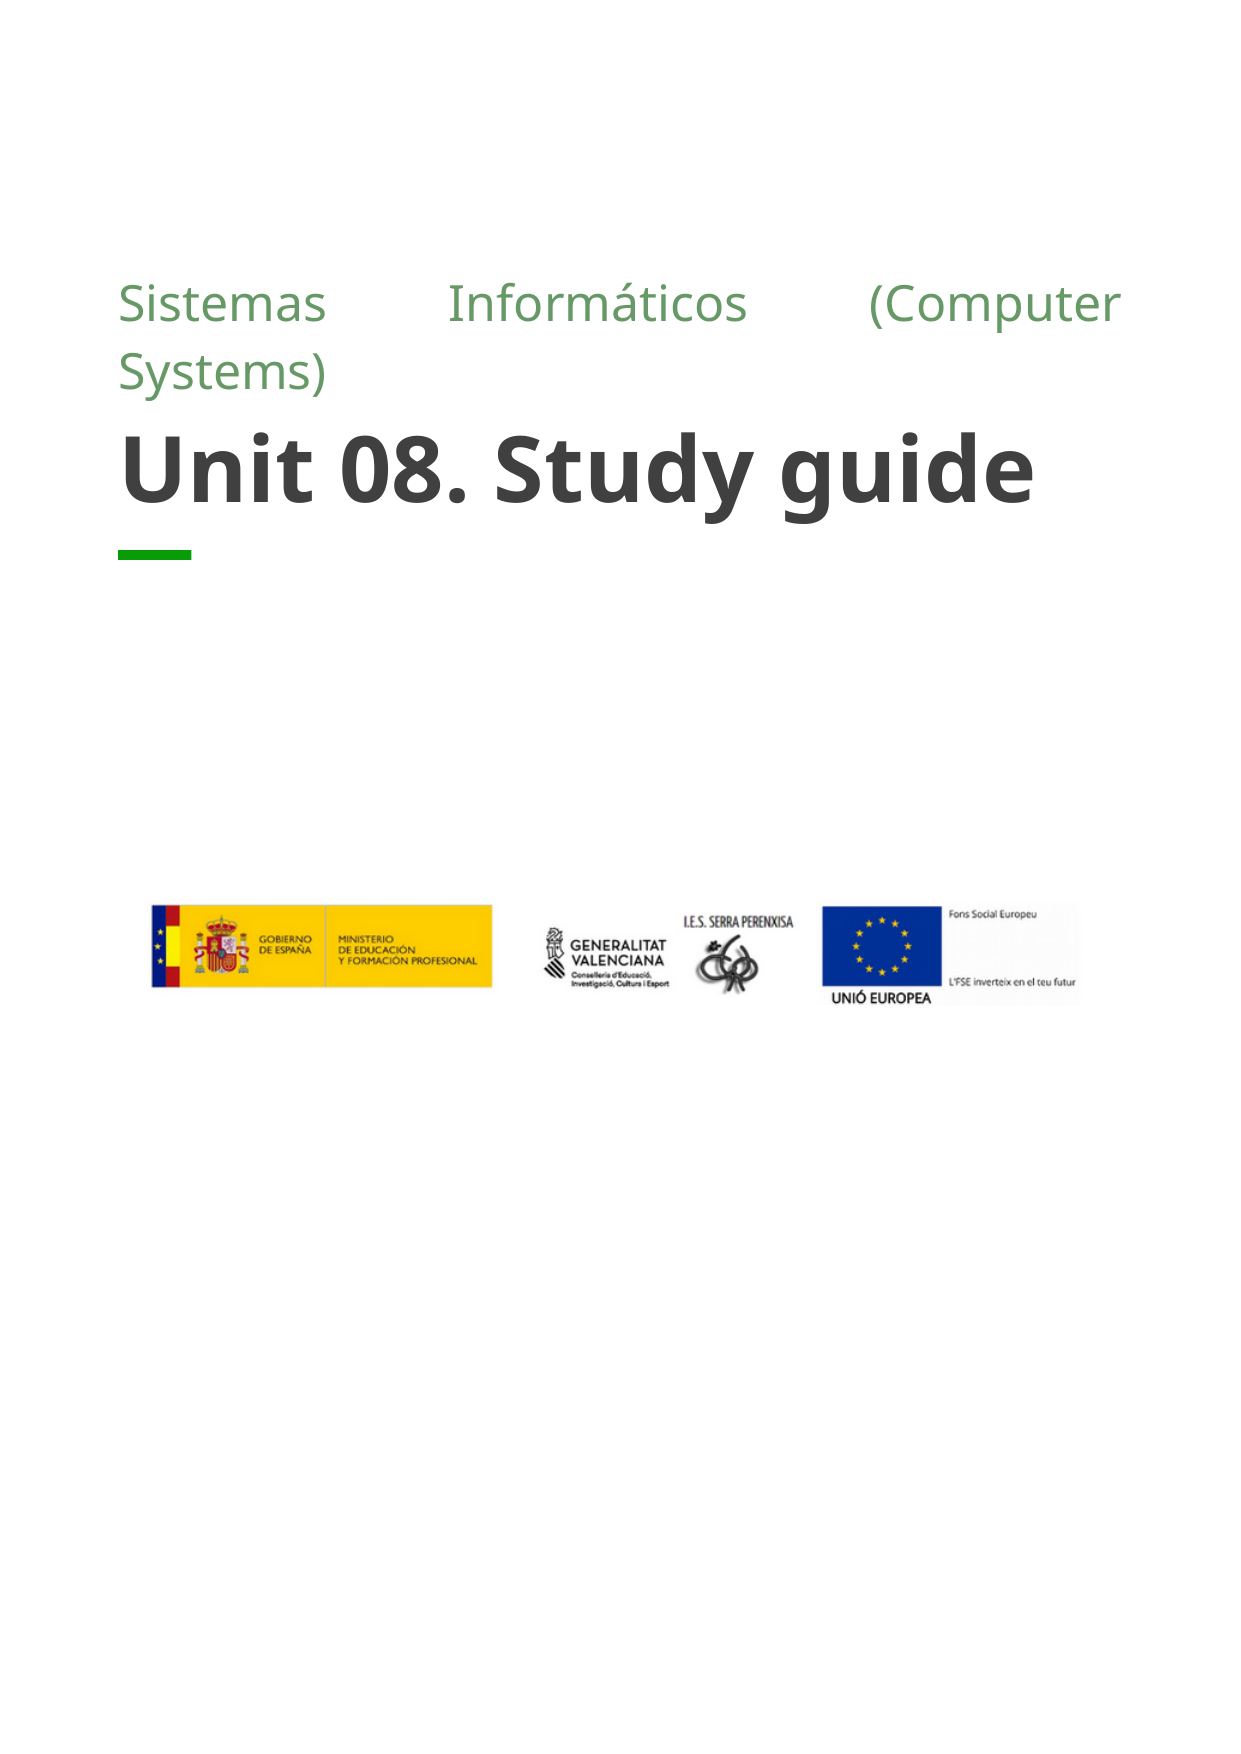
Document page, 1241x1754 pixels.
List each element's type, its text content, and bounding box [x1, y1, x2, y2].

picture [118, 885, 1123, 1005]
picture [118, 550, 192, 560]
title Sistemas Informáticos (Computer Systems) Unit 08. Study guide [118, 268, 1122, 529]
